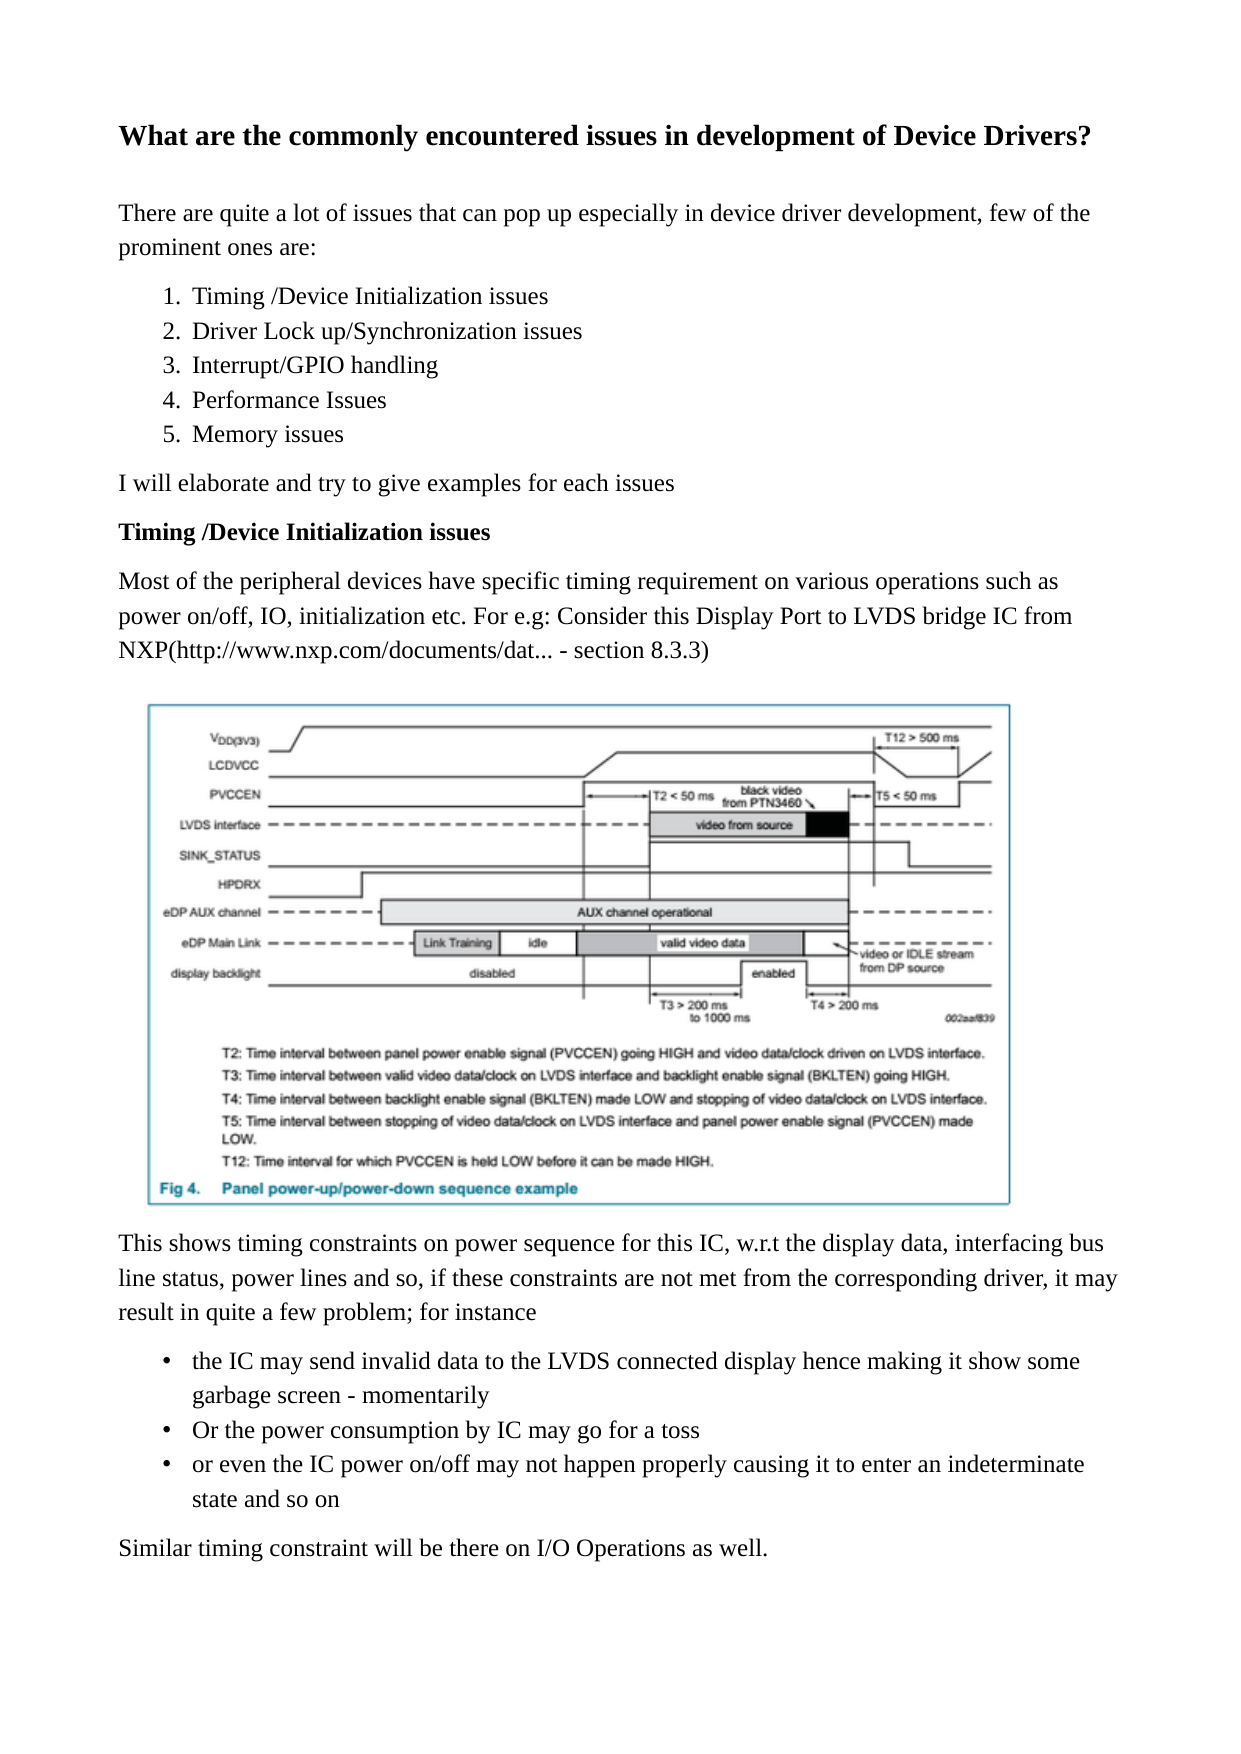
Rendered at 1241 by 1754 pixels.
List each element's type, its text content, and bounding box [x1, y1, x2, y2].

picture [118, 684, 1059, 1208]
list Memory issues [162, 419, 1122, 448]
text Timing /Device Initialization issues [118, 517, 1122, 546]
subtitle What are the commonly encountered issues in development of Device Drivers? [118, 118, 1122, 152]
text I will elaborate and try to give examples for each issues [118, 468, 1122, 497]
text Similar timing constraint will be there on I/O Operations as well. [118, 1533, 1122, 1562]
list Interrupt/GPIO handling [162, 350, 1122, 379]
text There are quite a lot of issues that can pop up especially in device driver development, few of the prominent ones are: [118, 198, 1122, 261]
text Most of the peripheral devices have specific timing requirement on various operations such as power on/off, IO, initialization etc. For e.g: Consider this Display Port to LVDS bridge IC from NXP(http://www.nxp.com/documents/dat... - section 8.3.3) [118, 566, 1122, 664]
text This shows timing constraints on power sequence for this IC, w.r.t the display data, interfacing bus line status, power lines and so, if these constraints are not met from the corresponding driver, it may result in quite a few problem; for instance [118, 1228, 1122, 1326]
list Performance Issues [162, 385, 1122, 413]
list Driver Lock up/Synchronization issues [162, 316, 1122, 344]
list Or the power consumption by IC may go for a toss [162, 1415, 1122, 1444]
list the IC may send invalid data to the LVDS connected display hence making it show some garbage screen - momentarily [162, 1346, 1122, 1409]
list or even the IC power on/off may not happen properly causing it to enter an indeterminate state and so on [162, 1449, 1122, 1513]
list Timing /Device Initialization issues [162, 281, 1122, 310]
